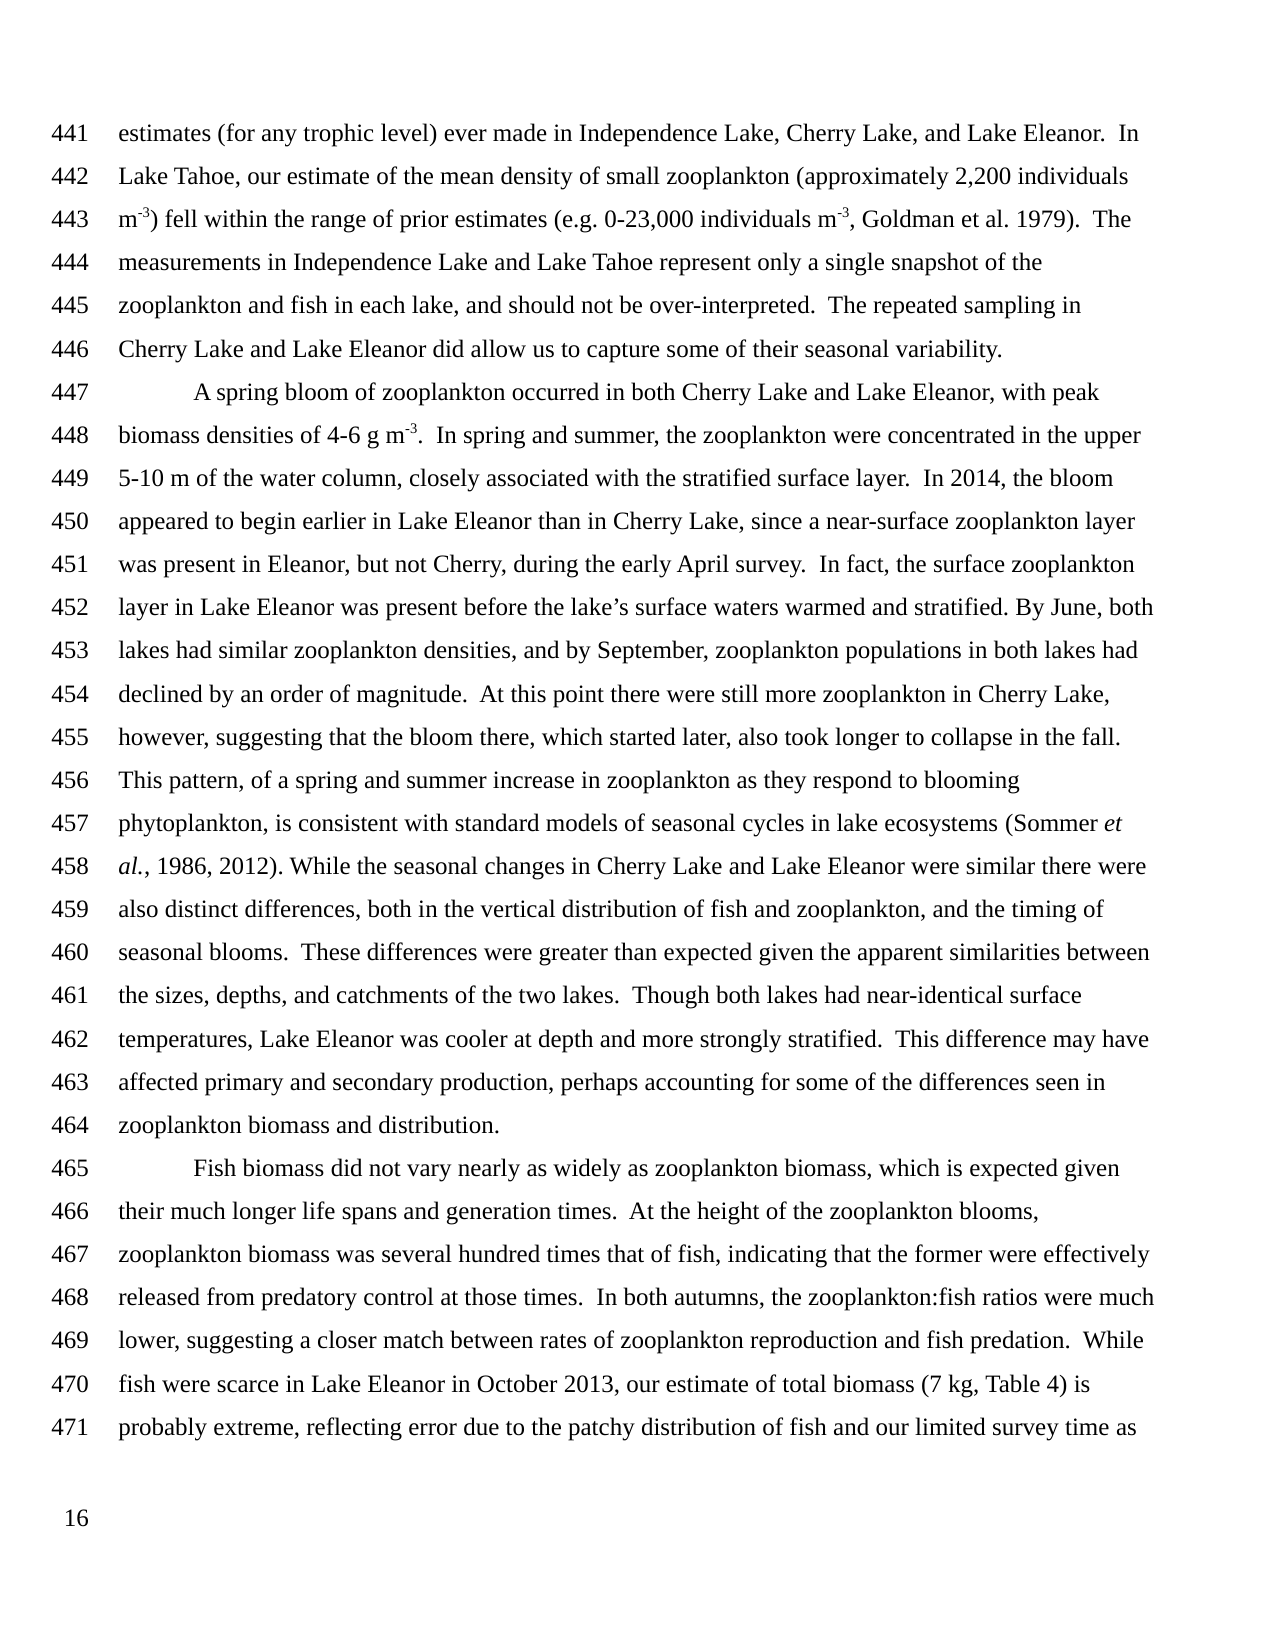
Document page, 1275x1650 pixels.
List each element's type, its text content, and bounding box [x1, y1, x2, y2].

text A spring bloom of zooplankton occurred in both Cherry Lake and Lake Eleanor, with peak biomass densities of 4-6 g m-3. In spring and summer, the zooplankton were concentrated in the upper 5-10 m of the water column, closely associated with the stratified surface layer. In 2014, the bloom appeared to begin earlier in Lake Eleanor than in Cherry Lake, since a near-surface zooplankton layer was present in Eleanor, but not Cherry, during the early April survey. In fact, the surface zooplankton layer in Lake Eleanor was present before the lake’s surface waters warmed and stratified. By June, both lakes had similar zooplankton densities, and by September, zooplankton populations in both lakes had declined by an order of magnitude. At this point there were still more zooplankton in Cherry Lake, however, suggesting that the bloom there, which started later, also took longer to collapse in the fall. This pattern, of a spring and summer increase in zooplankton as they respond to blooming phytoplankton, is consistent with standard models of seasonal cycles in lake ecosystems (Sommer et al., 1986, 2012)⁠. While the seasonal changes in Cherry Lake and Lake Eleanor were similar there were also distinct differences, both in the vertical distribution of fish and zooplankton, and the timing of seasonal blooms. These differences were greater than expected given the apparent similarities between the sizes, depths, and catchments of the two lakes. Though both lakes had near-identical surface temperatures, Lake Eleanor was cooler at depth and more strongly stratified. This difference may have affected primary and secondary production, perhaps accounting for some of the differences seen in zooplankton biomass and distribution. [118, 377, 1157, 1139]
text estimates (for any trophic level) ever made in Independence Lake, Cherry Lake, and Lake Eleanor. In Lake Tahoe, our estimate of the mean density of small zooplankton (approximately 2,200 individuals m-3) fell within the range of prior estimates (e.g. 0-23,000 individuals m-3, Goldman et al. 1979). The measurements in Independence Lake and Lake Tahoe represent only a single snapshot of the zooplankton and fish in each lake, and should not be over-interpreted. The repeated sampling in Cherry Lake and Lake Eleanor did allow us to capture some of their seasonal variability. [118, 118, 1157, 362]
text Fish biomass did not vary nearly as widely as zooplankton biomass, which is expected given their much longer life spans and generation times. At the height of the zooplankton blooms, zooplankton biomass was several hundred times that of fish, indicating that the former were effectively released from predatory control at those times. In both autumns, the zooplankton:fish ratios were much lower, suggesting a closer match between rates of zooplankton reproduction and fish predation. While fish were scarce in Lake Eleanor in October 2013, our estimate of total biomass (7 kg, Table 4) is probably extreme, reflecting error due to the patchy distribution of fish and our limited survey time as [118, 1153, 1157, 1441]
